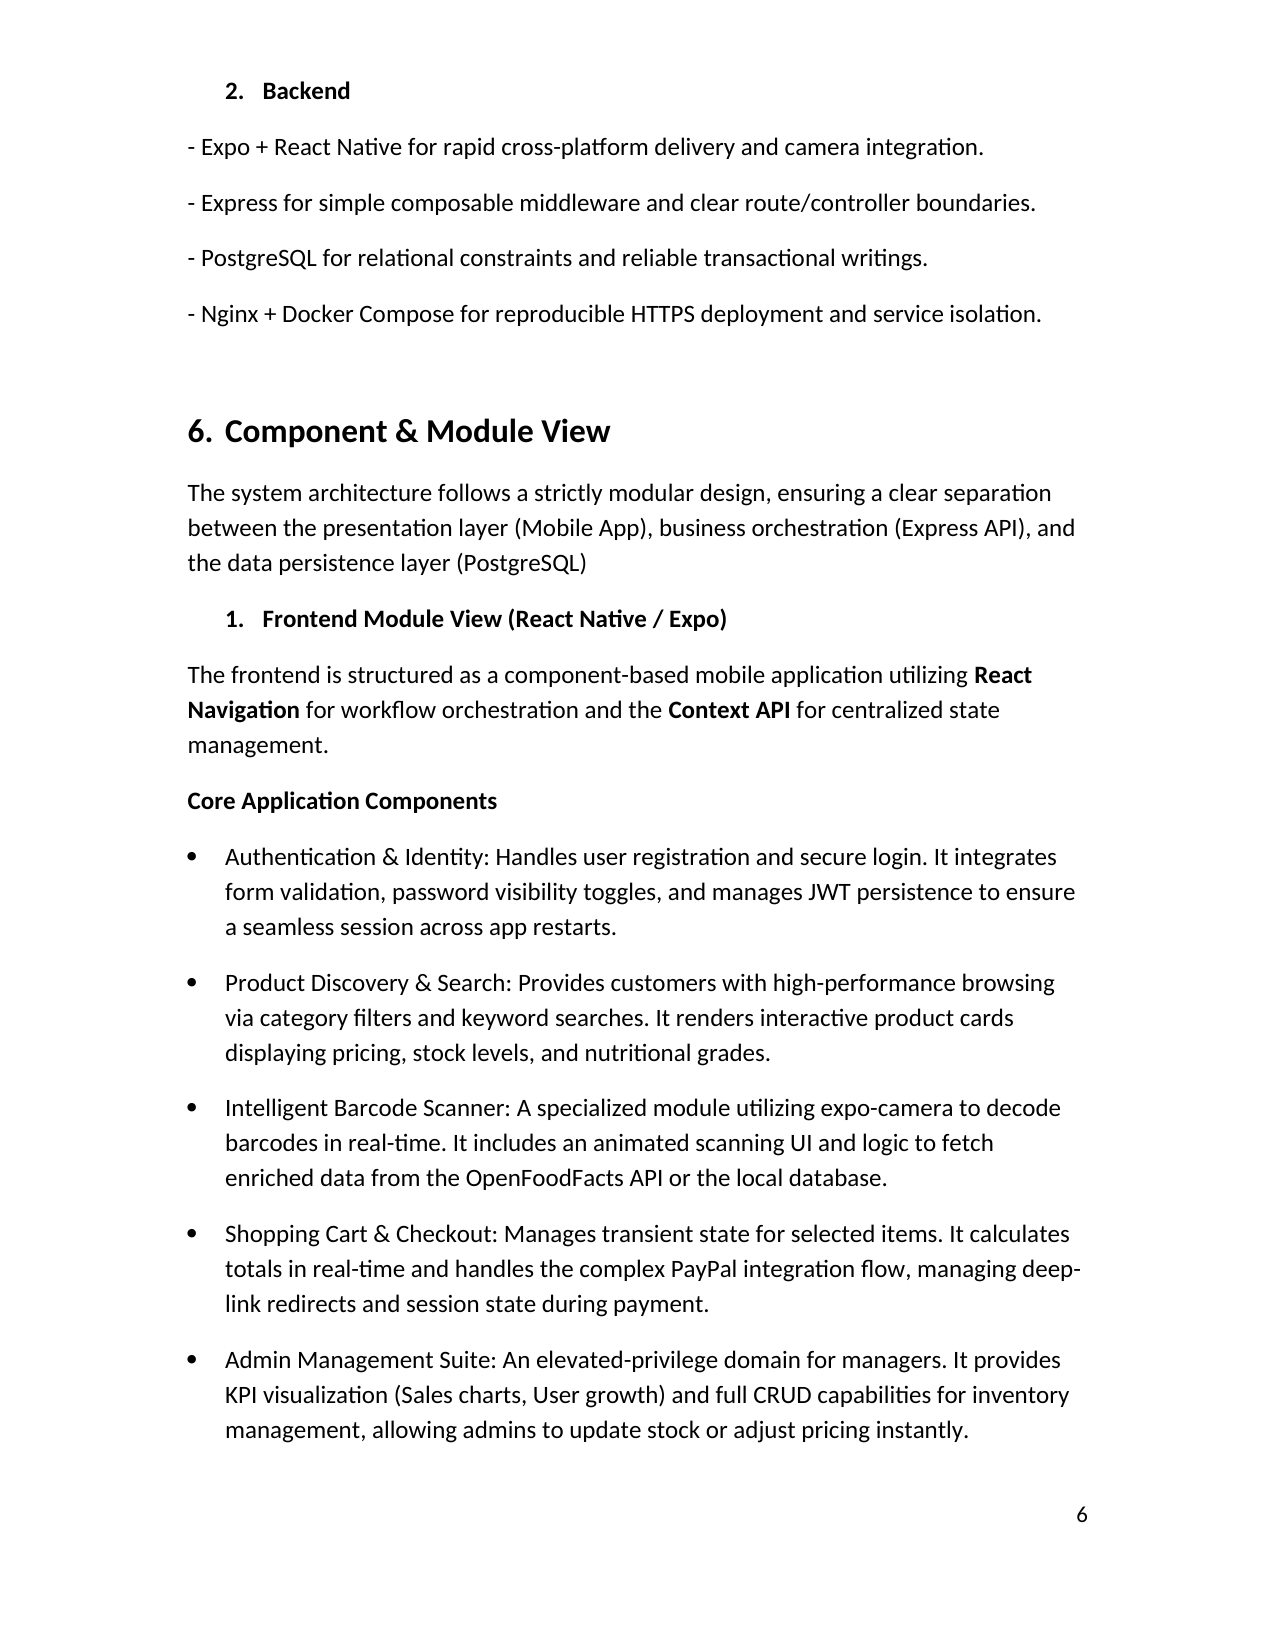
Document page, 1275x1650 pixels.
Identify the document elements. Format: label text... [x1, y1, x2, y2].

list Product Discovery & Search: Provides customers with high-performance browsing via category filters and keyword searches. It renders interactive product cards displaying pricing, stock levels, and nutritional grades. [187, 967, 1087, 1067]
list Frontend Module View (React Native / Expo) [225, 603, 1087, 634]
text The system architecture follows a strictly modular design, ensuring a clear separation between the presentation layer (Mobile App), business orchestration (Express API), and the data persistence layer (PostgreSQL) [187, 478, 1087, 578]
list Component & Module View [187, 410, 1087, 451]
list - Nginx + Docker Compose for reproducible HTTPS deployment and service isolation. [187, 298, 1087, 329]
list - Expo + React Native for rapid cross-platform delivery and camera integration. [187, 131, 1087, 161]
list Authentication & Identity: Handles user registration and secure login. It integrates form validation, password visibility toggles, and manages JWT persistence to ensure a seamless session across app restarts. [187, 841, 1087, 941]
list - PostgreSQL for relational constraints and reliable transactional writings. [187, 242, 1087, 273]
list - Express for simple composable middleware and clear route/controller boundaries. [187, 187, 1087, 217]
list Admin Management Suite: An elevated-privilege domain for managers. It provides KPI visualization (Sales charts, User growth) and full CRUD capabilities for inventory management, allowing admins to update stock or adjust pricing instantly. [187, 1344, 1087, 1445]
list Backend [225, 75, 1087, 106]
text The frontend is structured as a component-based mobile application utilizing React Navigation for workflow orchestration and the Context API for centralized state management. [187, 659, 1087, 760]
list Shopping Cart & Checkout: Manages transient state for selected items. It calculates totals in real-time and handles the complex PayPal integration flow, managing deep-link redirects and session state during payment. [187, 1218, 1087, 1319]
list Intelligent Barcode Scanner: A specialized module utilizing expo-camera to decode barcodes in real-time. It includes an animated scanning UI and logic to fetch enriched data from the OpenFoodFacts API or the local database. [187, 1093, 1087, 1193]
text Core Application Components [187, 785, 1087, 816]
